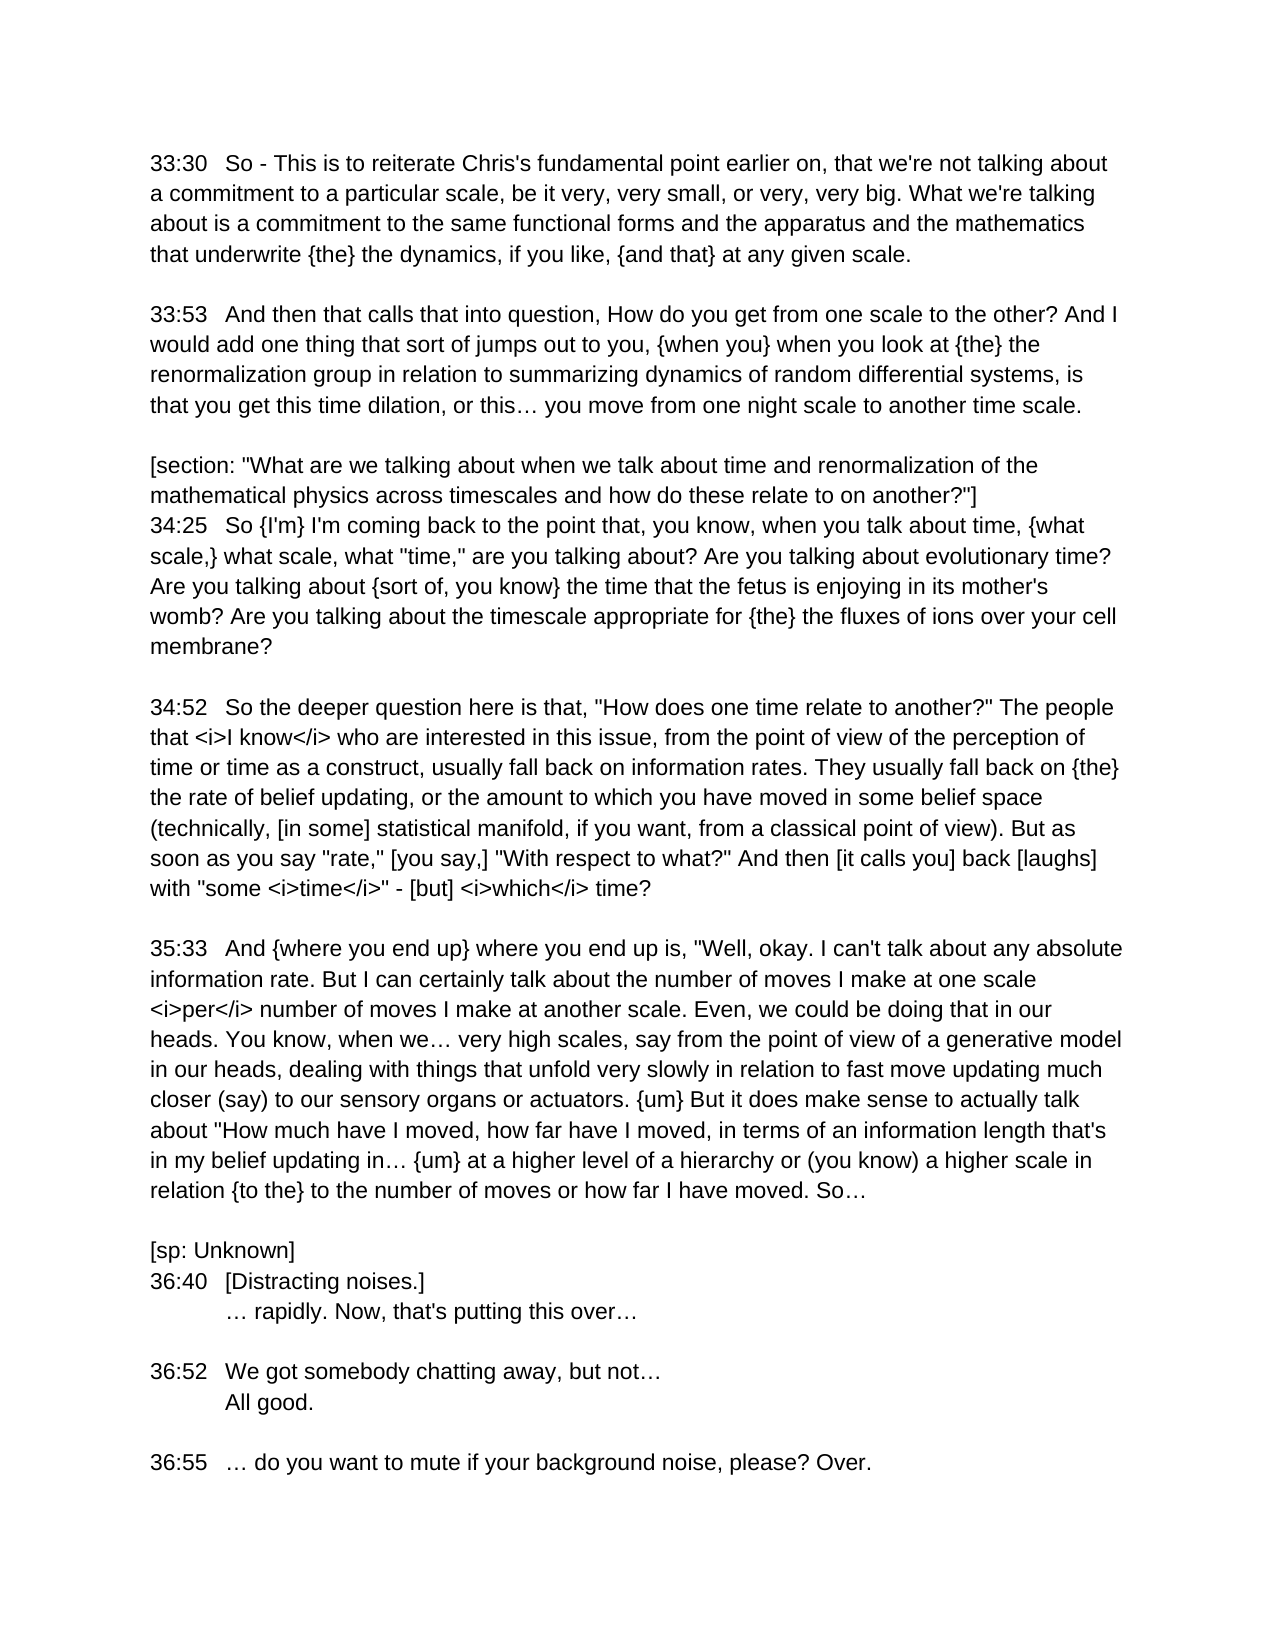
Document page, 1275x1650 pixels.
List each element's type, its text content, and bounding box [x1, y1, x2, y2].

text … rapidly. Now, that's putting this over… [150, 1298, 1125, 1324]
text 34:52 So the deeper question here is that, "How does one time relate to another?" The people that <i>I know</i> who are interested in this issue, from the point of view of the perception of time or time as a construct, usually fall back on information rates. They usually fall back on {the} the rate of belief updating, or the amount to which you have moved in some belief space (technically, [in some] statistical manifold, if you want, from a classical point of view). But as soon as you say "rate," [you say,] "With respect to what?" And then [it calls you] back [laughs] with "some <i>time</i>" - [but] <i>which</i> time? [150, 694, 1125, 901]
text [sp: Unknown] [150, 1237, 1125, 1264]
text 36:40 [Distracting noises.] [150, 1268, 1125, 1294]
text [section: "What are we talking about when we talk about time and renormalization of the mathematical physics across timescales and how do these relate to on another?"] [150, 452, 1125, 509]
text 33:30 So - This is to reiterate Chris's fundamental point earlier on, that we're not talking about a commitment to a particular scale, be it very, very small, or very, very big. What we're talking about is a commitment to the same functional forms and the apparatus and the mathematics that underwrite {the} the dynamics, if you like, {and that} at any given scale. [150, 150, 1125, 267]
text 35:33 And {where you end up} where you end up is, "Well, okay. I can't talk about any absolute information rate. But I can certainly talk about the number of moves I make at one scale <i>per</i> number of moves I make at another scale. Even, we could be doing that in our heads. You know, when we… very high scales, say from the point of view of a generative model in our heads, dealing with things that unfold very slowly in relation to fast move updating much closer (say) to our sensory organs or actuators. {um} But it does make sense to actually talk about "How much have I moved, how far have I moved, in terms of an information length that's in my belief updating in… {um} at a higher level of a hierarchy or (you know) a higher scale in relation {to the} to the number of moves or how far I have moved. So… [150, 935, 1125, 1203]
text 33:53 And then that calls that into question, How do you get from one scale to the other? And I would add one thing that sort of jumps out to you, {when you} when you look at {the} the renormalization group in relation to summarizing dynamics of random differential systems, is that you get this time dilation, or this… you move from one night scale to another time scale. [150, 301, 1125, 418]
text 36:55 … do you want to mute if your background noise, please? Over. [150, 1449, 1125, 1475]
text 36:52 We got somebody chatting away, but not… [150, 1358, 1125, 1385]
text 34:25 So {I'm} I'm coming back to the point that, you know, when you talk about time, {what scale,} what scale, what "time," are you talking about? Are you talking about evolutionary time? Are you talking about {sort of, you know} the time that the fetus is enjoying in its mother's womb? Are you talking about the timescale appropriate for {the} the fluxes of ions over your cell membrane? [150, 512, 1125, 660]
text All good. [150, 1388, 1125, 1415]
